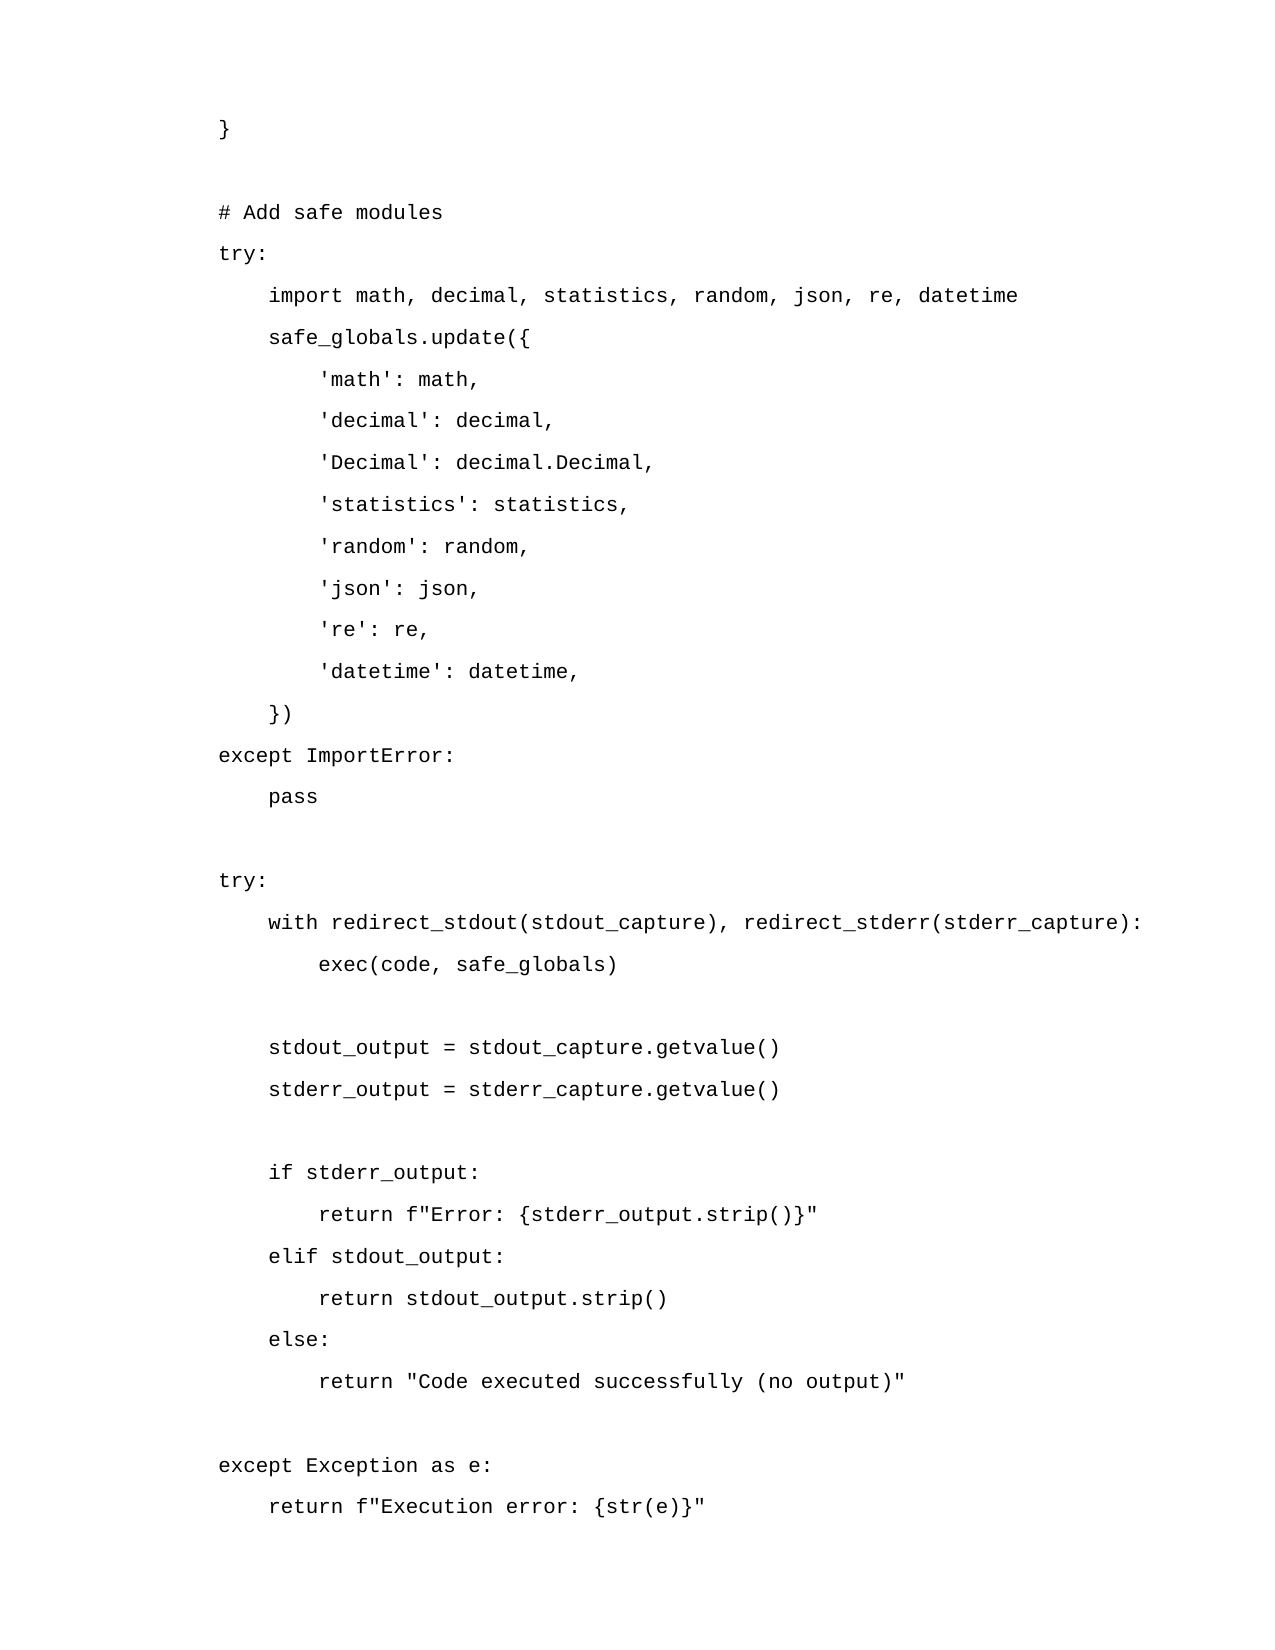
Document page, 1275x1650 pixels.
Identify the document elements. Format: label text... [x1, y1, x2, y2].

text 'datetime': datetime, [118, 661, 1157, 685]
text # Add safe modules [118, 202, 1157, 225]
text pass [118, 786, 1157, 810]
text 're': re, [118, 619, 1157, 643]
text if stderr_output: [118, 1162, 1157, 1186]
text 'random': random, [118, 536, 1157, 559]
text 'statistics': statistics, [118, 494, 1157, 518]
text 'Decimal': decimal.Decimal, [118, 452, 1157, 476]
text return f"Error: {stderr_output.strip()}" [118, 1204, 1157, 1228]
text exec(code, safe_globals) [118, 953, 1157, 977]
text stdout_output = stdout_capture.getvalue() [118, 1037, 1157, 1061]
text return "Code executed successfully (no output)" [118, 1371, 1157, 1395]
text except Exception as e: [118, 1455, 1157, 1478]
text return stdout_output.strip() [118, 1288, 1157, 1311]
text 'math': math, [118, 369, 1157, 392]
text 'decimal': decimal, [118, 411, 1157, 434]
text except ImportError: [118, 745, 1157, 768]
text try: [118, 243, 1157, 267]
text } [118, 118, 1157, 142]
text import math, decimal, statistics, random, json, re, datetime [118, 285, 1157, 309]
text return f"Execution error: {str(e)}" [118, 1497, 1157, 1520]
text stderr_output = stderr_capture.getvalue() [118, 1079, 1157, 1102]
text else: [118, 1329, 1157, 1353]
text 'json': json, [118, 578, 1157, 601]
text try: [118, 870, 1157, 894]
text }) [118, 703, 1157, 727]
text elif stdout_output: [118, 1246, 1157, 1269]
text with redirect_stdout(stdout_capture), redirect_stderr(stderr_capture): [118, 912, 1157, 935]
text safe_globals.update({ [118, 327, 1157, 351]
